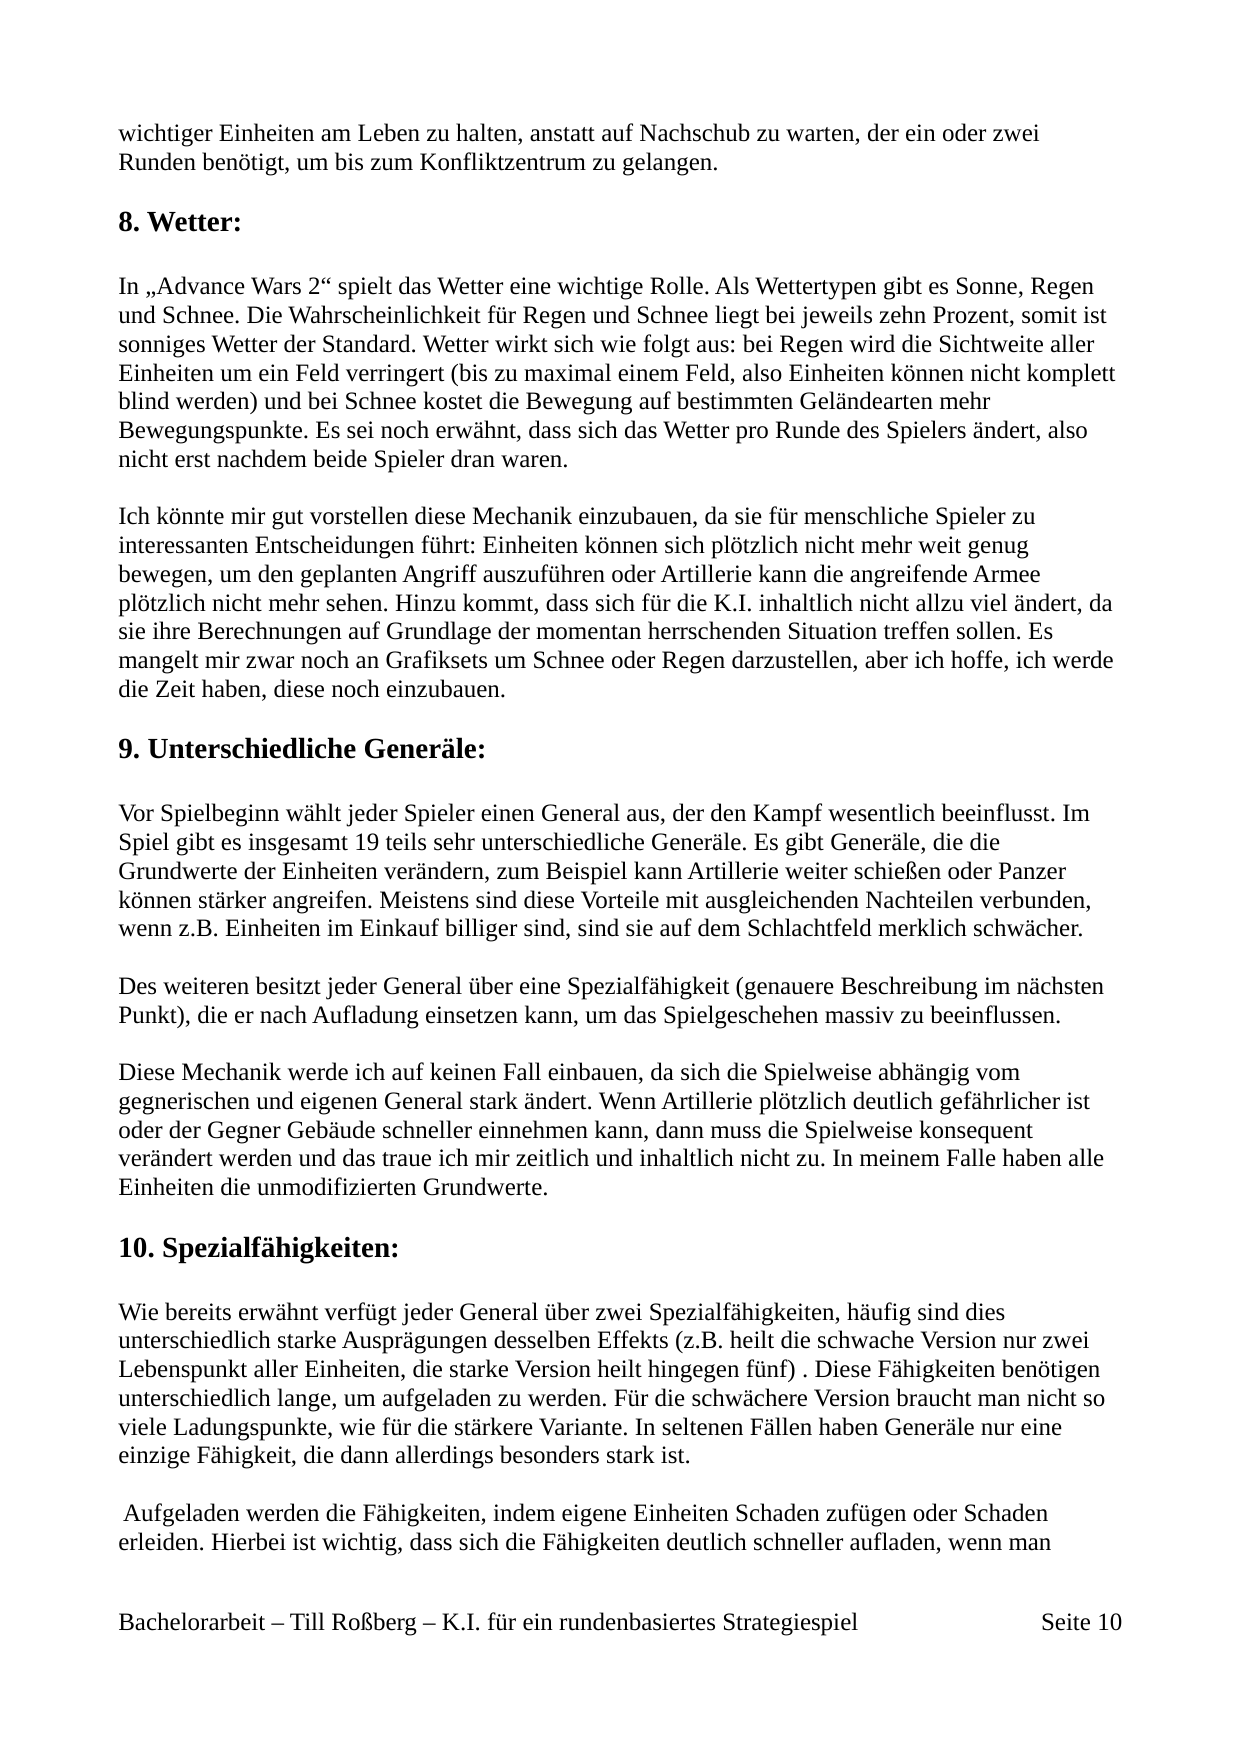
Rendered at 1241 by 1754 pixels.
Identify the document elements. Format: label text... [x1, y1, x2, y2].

text In „Advance Wars 2“ spielt das Wetter eine wichtige Rolle. Als Wettertypen gibt es Sonne, Regen und Schnee. Die Wahrscheinlichkeit für Regen und Schnee liegt bei jeweils zehn Prozent, somit ist sonniges Wetter der Standard. Wetter wirkt sich wie folgt aus: bei Regen wird die Sichtweite aller Einheiten um ein Feld verringert (bis zu maximal einem Feld, also Einheiten können nicht komplett blind werden) und bei Schnee kostet die Bewegung auf bestimmten Geländearten mehr Bewegungspunkte. Es sei noch erwähnt, dass sich das Wetter pro Runde des Spielers ändert, also nicht erst nachdem beide Spieler dran waren. [118, 271, 1122, 473]
text 8. Wetter: [118, 204, 1122, 238]
text Wie bereits erwähnt verfügt jeder General über zwei Spezialfähigkeiten, häufig sind dies unterschiedlich starke Ausprägungen desselben Effekts (z.B. heilt die schwache Version nur zwei Lebenspunkt aller Einheiten, die starke Version heilt hingegen fünf) . Diese Fähigkeiten benötigen unterschiedlich lange, um aufgeladen zu werden. Für die schwächere Version braucht man nicht so viele Ladungspunkte, wie für die stärkere Variante. In seltenen Fällen haben Generäle nur eine einzige Fähigkeit, die dann allerdings besonders stark ist. [118, 1297, 1122, 1469]
text Diese Mechanik werde ich auf keinen Fall einbauen, da sich die Spielweise abhängig vom gegnerischen und eigenen General stark ändert. Wenn Artillerie plötzlich deutlich gefährlicher ist oder der Gegner Gebäude schneller einnehmen kann, dann muss die Spielweise konsequent verändert werden und das traue ich mir zeitlich und inhaltlich nicht zu. In meinem Falle haben alle Einheiten die unmodifizierten Grundwerte. [118, 1057, 1122, 1201]
text wichtiger Einheiten am Leben zu halten, anstatt auf Nachschub zu warten, der ein oder zwei Runden benötigt, um bis zum Konfliktzentrum zu gelangen. [118, 118, 1122, 176]
text 10. Spezialfähigkeiten: [118, 1230, 1122, 1263]
text Aufgeladen werden die Fähigkeiten, indem eigene Einheiten Schaden zufügen oder Schaden erleiden. Hierbei ist wichtig, dass sich die Fähigkeiten deutlich schneller aufladen, wenn man [118, 1498, 1122, 1556]
text Ich könnte mir gut vorstellen diese Mechanik einzubauen, da sie für menschliche Spieler zu interessanten Entscheidungen führt: Einheiten können sich plötzlich nicht mehr weit genug bewegen, um den geplanten Angriff auszuführen oder Artillerie kann die angreifende Armee plötzlich nicht mehr sehen. Hinzu kommt, dass sich für die K.I. inhaltlich nicht allzu viel ändert, da sie ihre Berechnungen auf Grundlage der momentan herrschenden Situation treffen sollen. Es mangelt mir zwar noch an Grafiksets um Schnee oder Regen darzustellen, aber ich hoffe, ich werde die Zeit haben, diese noch einzubauen. [118, 501, 1122, 703]
text 9. Unterschiedliche Generäle: [118, 731, 1122, 765]
text Des weiteren besitzt jeder General über eine Spezialfähigkeit (genauere Beschreibung im nächsten Punkt), die er nach Aufladung einsetzen kann, um das Spielgeschehen massiv zu beeinflussen. [118, 971, 1122, 1028]
text Vor Spielbeginn wählt jeder Spieler einen General aus, der den Kampf wesentlich beeinflusst. Im Spiel gibt es insgesamt 19 teils sehr unterschiedliche Generäle. Es gibt Generäle, die die Grundwerte der Einheiten verändern, zum Beispiel kann Artillerie weiter schießen oder Panzer können stärker angreifen. Meistens sind diese Vorteile mit ausgleichenden Nachteilen verbunden, wenn z.B. Einheiten im Einkauf billiger sind, sind sie auf dem Schlachtfeld merklich schwächer. [118, 798, 1122, 942]
